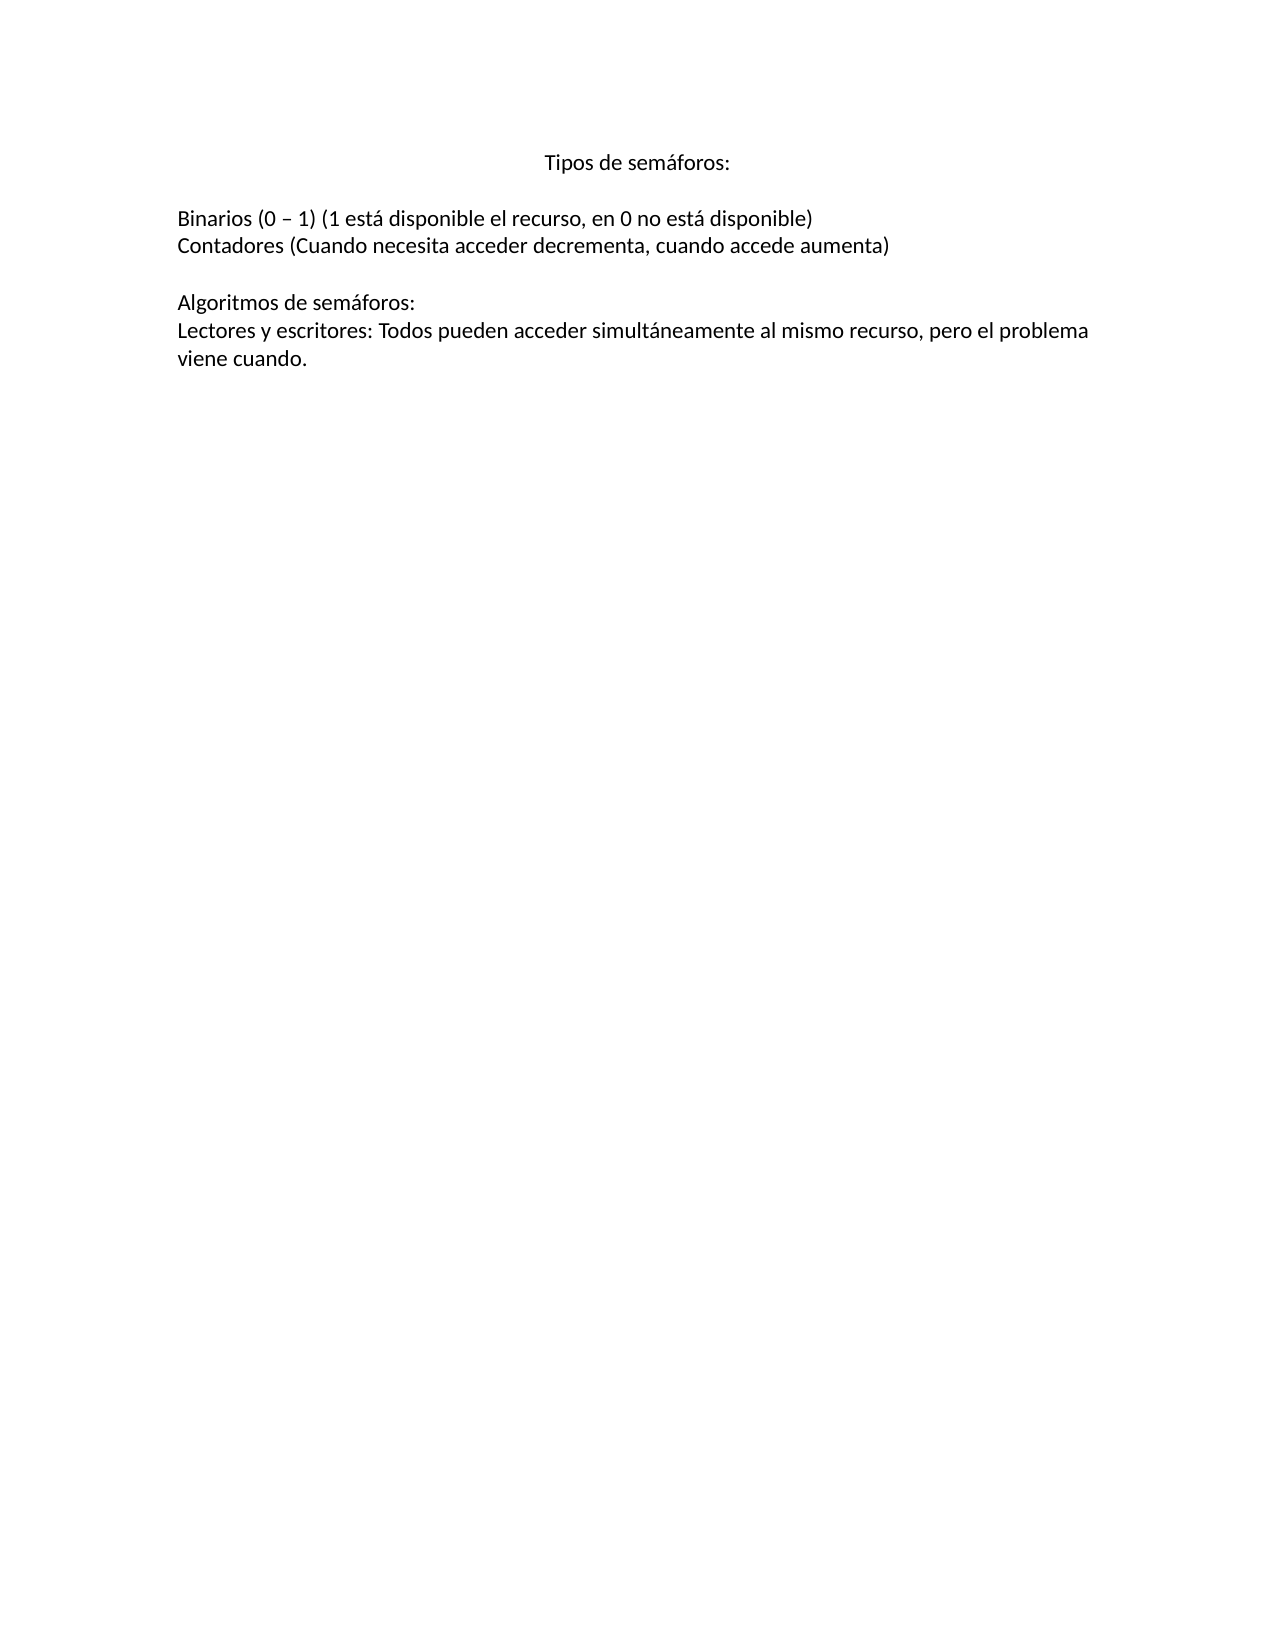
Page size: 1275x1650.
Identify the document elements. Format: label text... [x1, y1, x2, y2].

text Tipos de semáforos: [177, 148, 1098, 176]
text Algoritmos de semáforos: [177, 288, 1098, 316]
text Binarios (0 – 1) (1 está disponible el recurso, en 0 no está disponible) [177, 204, 1098, 232]
text Lectores y escritores: Todos pueden acceder simultáneamente al mismo recurso, pero el problema viene cuando. [177, 316, 1098, 372]
text Contadores (Cuando necesita acceder decrementa, cuando accede aumenta) [177, 232, 1098, 260]
